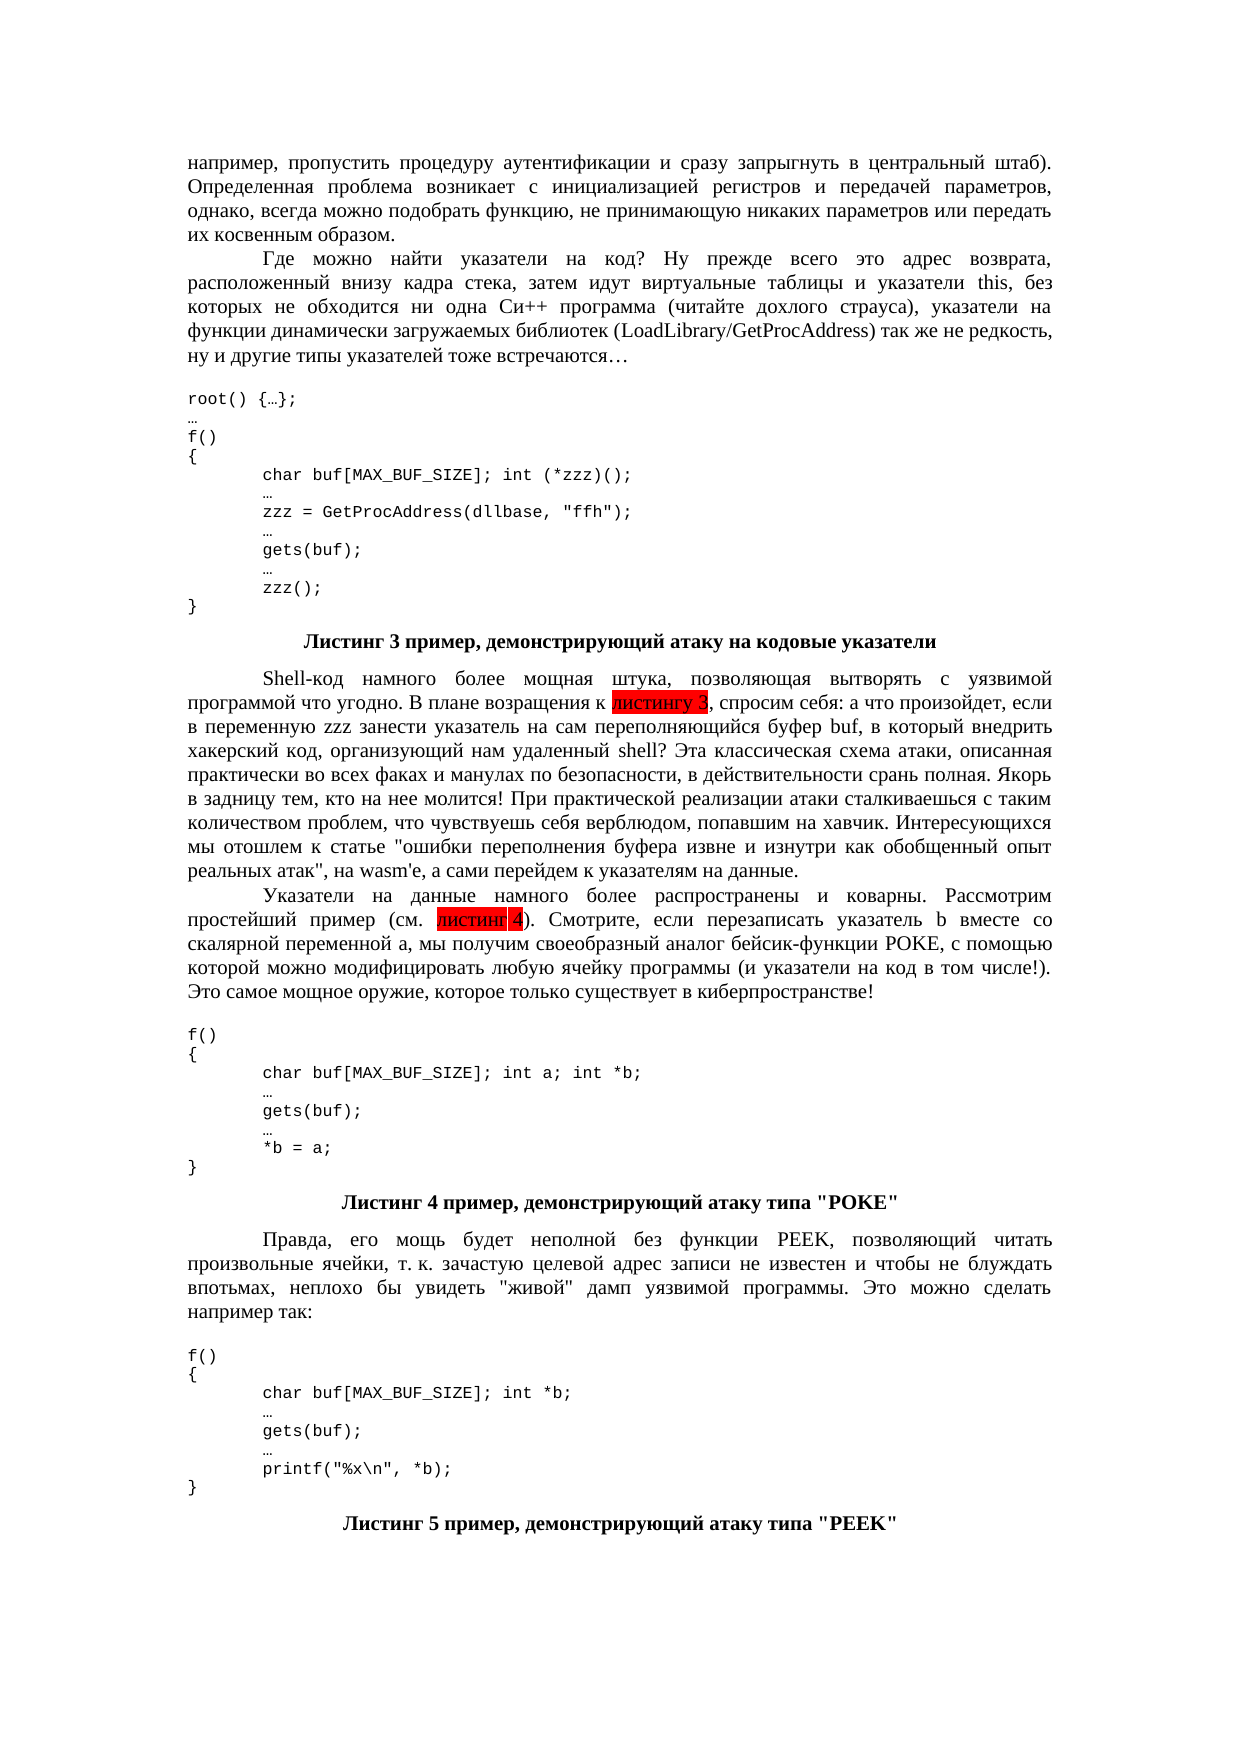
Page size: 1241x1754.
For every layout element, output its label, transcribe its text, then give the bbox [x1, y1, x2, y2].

text *b = a; [187, 1140, 1053, 1159]
text f() [187, 428, 1053, 447]
text gets(buf); [187, 1422, 1053, 1441]
text Где можно найти указатели на код? Ну прежде всего это адрес возврата, расположенный внизу кадра стека, затем идут виртуальные таблицы и указатели this, без которых не обходится ни одна Си++ программа (читайте дохлого страуса), указатели на функции динамически загружаемых библиотек (LoadLibrary/GetProcAddress) так же не редкость, ну и другие типы указателей тоже встречаются… [187, 246, 1053, 367]
text … [187, 523, 1053, 541]
text Листинг 4 пример, демонстрирующий атаку типа "POKE" [187, 1190, 1053, 1214]
text } [187, 1479, 1053, 1498]
text например, пропустить процедуру аутентификации и сразу запрыгнуть в центральный штаб). Определенная проблема возникает с инициализацией регистров и передачей параметров, однако, всегда можно подобрать функцию, не принимающую никаких параметров или передать их косвенным образом. [187, 150, 1053, 246]
text f() [187, 1027, 1053, 1046]
text } [187, 1159, 1053, 1178]
text { [187, 1046, 1053, 1064]
text gets(buf); [187, 541, 1053, 560]
text f() [187, 1347, 1053, 1366]
text Листинг 3 пример, демонстрирующий атаку на кодовые указатели [187, 629, 1053, 653]
text … [187, 1083, 1053, 1102]
text Указатели на данные намного более распространены и коварны. Рассмотрим простейший пример (см. листинг 4). Смотрите, если перезаписать указатель b вместе со скалярной переменной a, мы получим своеобразный аналог бейсик-функции POKE, с помощью которой можно модифицировать любую ячейку программы (и указатели на код в том числе!). Это самое мощное оружие, которое только существует в киберпространстве! [187, 882, 1053, 1003]
text Shell-код намного более мощная штука, позволяющая вытворять с уязвимой программой что угодно. В плане возращения к листингу 3, спросим себя: а что произойдет, если в переменную zzz занести указатель на сам переполняющийся буфер buf, в который внедрить хакерский код, организующий нам удаленный shell? Эта классическая схема атаки, описанная практически во всех факах и манулах по безопасности, в действительности срань полная. Якорь в задницу тем, кто на нее молится! При практической реализации атаки сталкиваешься с таким количеством проблем, что чувствуешь себя верблюдом, попавшим на хавчик. Интересующихся мы отошлем к статье "ошибки переполнения буфера извне и изнутри как обобщенный опыт реальных атак", на wasm'е, а сами перейдем к указателям на данные. [187, 666, 1053, 882]
text char buf[MAX_BUF_SIZE]; int a; int *b; [187, 1064, 1053, 1083]
text } [187, 598, 1053, 617]
text … [187, 1404, 1053, 1422]
text char buf[MAX_BUF_SIZE]; int *b; [187, 1385, 1053, 1404]
text printf("%x\n", *b); [187, 1460, 1053, 1479]
text zzz = GetProcAddress(dllbase, "ffh"); [187, 504, 1053, 523]
text … [187, 485, 1053, 504]
text … [187, 560, 1053, 579]
text gets(buf); [187, 1102, 1053, 1121]
text root() {…}; [187, 391, 1053, 409]
text char buf[MAX_BUF_SIZE]; int (*zzz)(); [187, 466, 1053, 485]
text zzz(); [187, 579, 1053, 598]
text Правда, его мощь будет неполной без функции PEEK, позволяющий читать произвольные ячейки, т. к. зачастую целевой адрес записи не известен и чтобы не блуждать впотьмах, неплохо бы увидеть "живой" дамп уязвимой программы. Это можно сделать например так: [187, 1227, 1053, 1323]
text Листинг 5 пример, демонстрирующий атаку типа "PEEK" [187, 1510, 1053, 1534]
text { [187, 1366, 1053, 1385]
text … [187, 409, 1053, 428]
text … [187, 1121, 1053, 1140]
text { [187, 447, 1053, 466]
text … [187, 1441, 1053, 1460]
